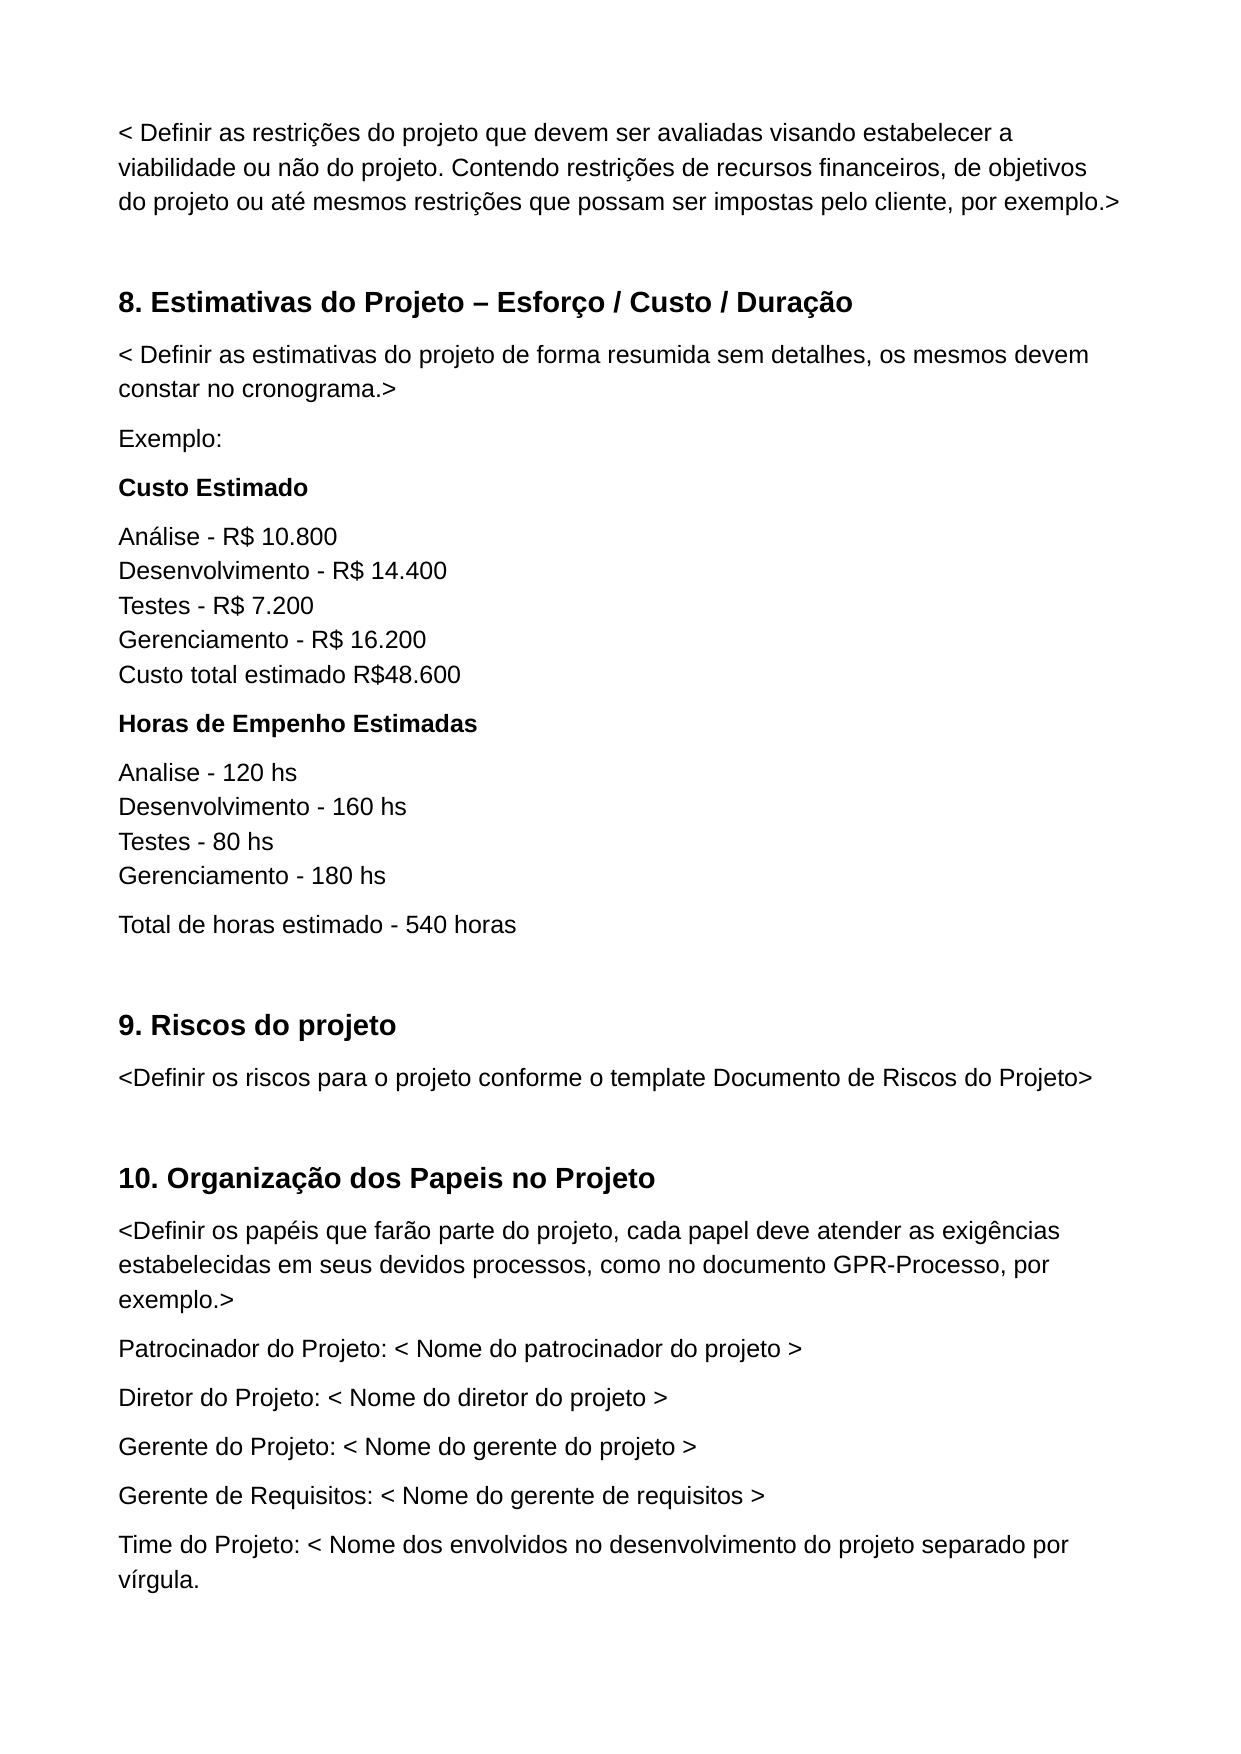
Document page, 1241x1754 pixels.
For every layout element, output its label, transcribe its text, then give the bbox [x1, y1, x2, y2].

text < Definir as estimativas do projeto de forma resumida sem detalhes, os mesmos devem constar no cronograma.> [118, 340, 1122, 403]
text Horas de Empenho Estimadas [118, 709, 1122, 737]
text 9. Riscos do projeto [118, 1008, 1122, 1042]
text Time do Projeto: < Nome dos envolvidos no desenvolvimento do projeto separado por vírgula. [118, 1530, 1122, 1593]
text <Definir os papéis que farão parte do projeto, cada papel deve atender as exigências estabelecidas em seus devidos processos, como no documento GPR-Processo, por exemplo.> [118, 1216, 1122, 1314]
text Exemplo: [118, 423, 1122, 452]
text <Definir os riscos para o projeto conforme o template Documento de Riscos do Projeto> [118, 1063, 1122, 1092]
text Custo Estimado [118, 473, 1122, 501]
text 8. Estimativas do Projeto – Esforço / Custo / Duração [118, 285, 1122, 319]
text Diretor do Projeto: < Nome do diretor do projeto > [118, 1383, 1122, 1412]
text 10. Organização dos Papeis no Projeto [118, 1161, 1122, 1195]
text < Definir as restrições do projeto que devem ser avaliadas visando estabelecer a viabilidade ou não do projeto. Contendo restrições de recursos financeiros, de objetivos do projeto ou até mesmos restrições que possam ser impostas pelo cliente, por exemplo.> [118, 118, 1122, 216]
text Gerente do Projeto: < Nome do gerente do projeto > [118, 1432, 1122, 1461]
text Patrocinador do Projeto: < Nome do patrocinador do projeto > [118, 1334, 1122, 1363]
text Total de horas estimado - 540 horas [118, 910, 1122, 939]
text Análise - R$ 10.800 Desenvolvimento - R$ 14.400 Testes - R$ 7.200 Gerenciamento - R$ 16.200 Custo total estimado R$48.600 [118, 522, 1122, 688]
text Analise - 120 hs Desenvolvimento - 160 hs Testes - 80 hs Gerenciamento - 180 hs [118, 758, 1122, 890]
text Gerente de Requisitos: < Nome do gerente de requisitos > [118, 1481, 1122, 1510]
